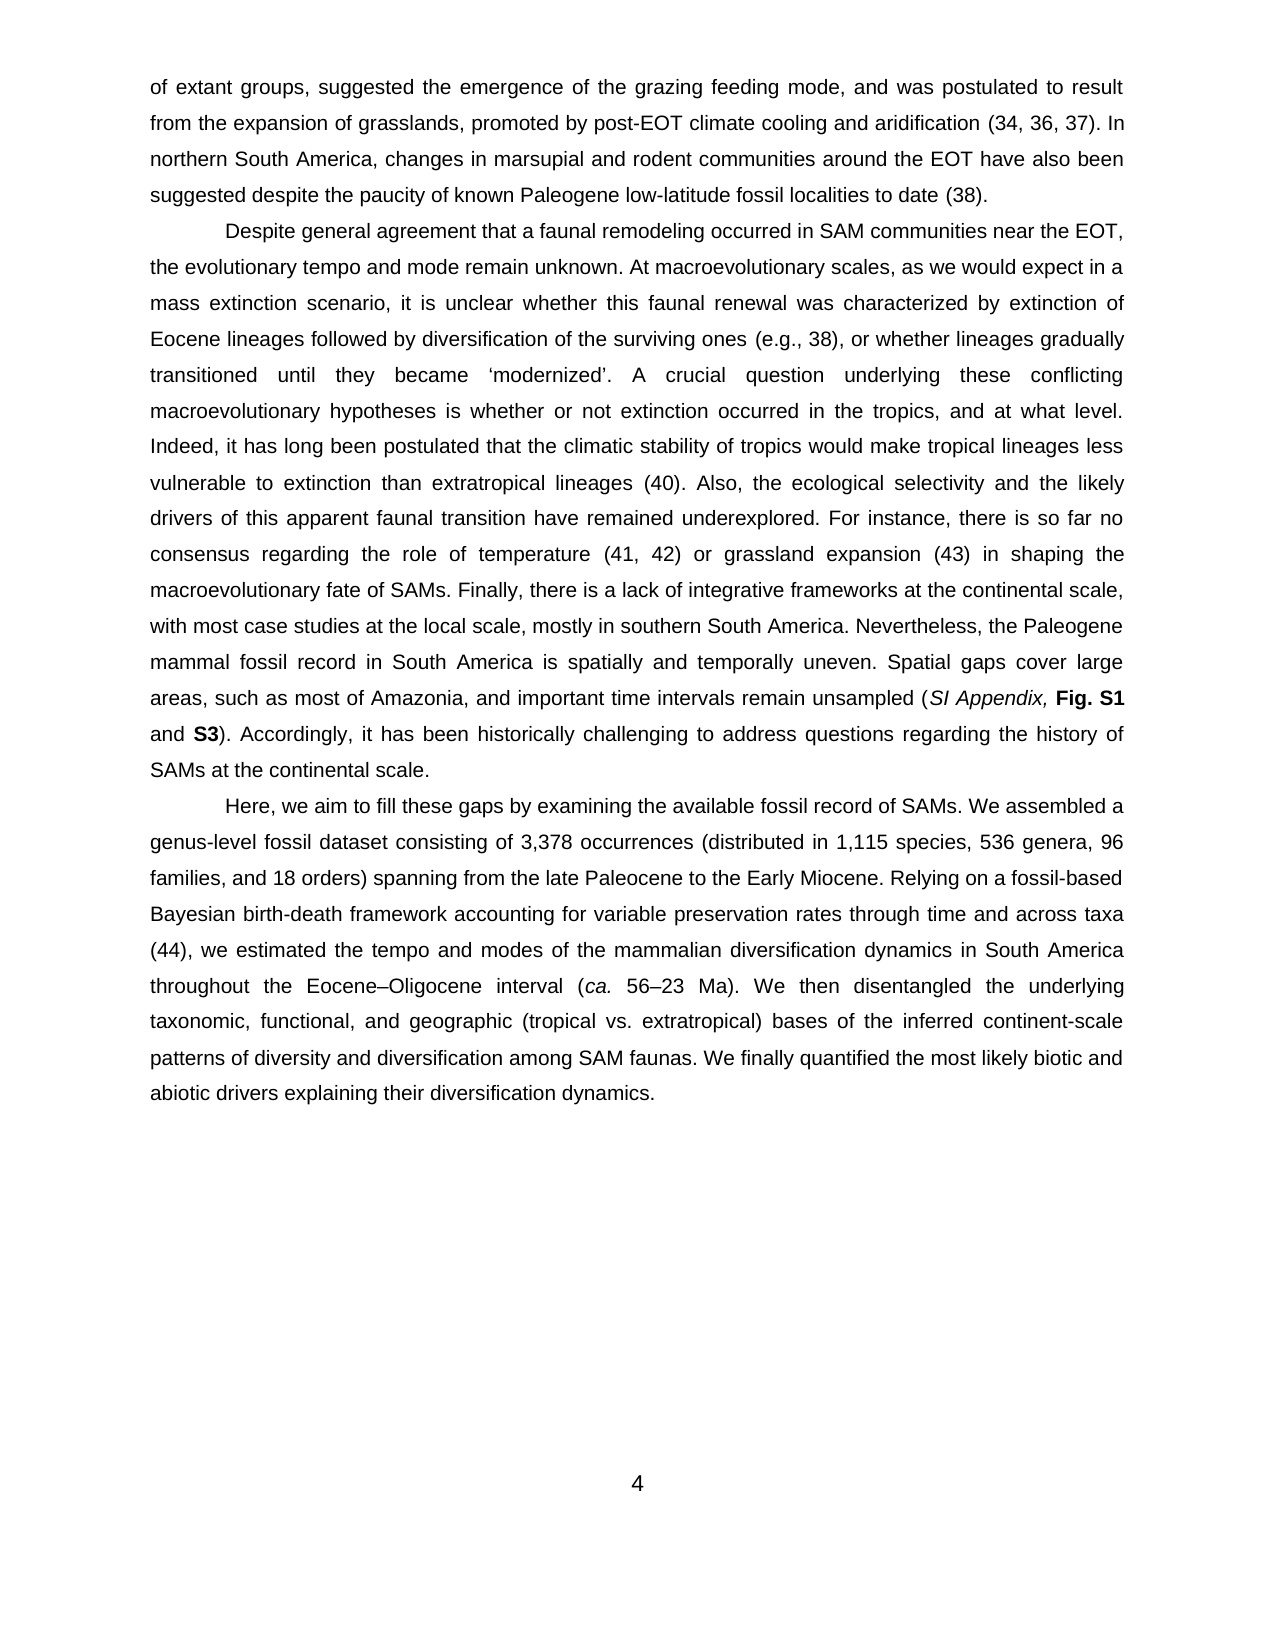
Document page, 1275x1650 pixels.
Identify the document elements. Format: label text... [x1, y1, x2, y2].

text of extant groups, suggested the emergence of the grazing feeding mode, and was postulated to result from the expansion of grasslands, promoted by post-EOT climate cooling and aridification (34, 36, 37). In northern South America, changes in marsupial and rodent communities around the EOT have also been suggested despite the paucity of known Paleogene low-latitude fossil localities to date (38). [150, 75, 1125, 207]
text Despite general agreement that a faunal remodeling occurred in SAM communities near the EOT, the evolutionary tempo and mode remain unknown. At macroevolutionary scales, as we would expect in a mass extinction scenario, it is unclear whether this faunal renewal was characterized by extinction of Eocene lineages followed by diversification of the surviving ones (e.g., 38), or whether lineages gradually transitioned until they became ‘modernized’. A crucial question underlying these conflicting macroevolutionary hypotheses is whether or not extinction occurred in the tropics, and at what level. Indeed, it has long been postulated that the climatic stability of tropics would make tropical lineages less vulnerable to extinction than extratropical lineages (40). Also, the ecological selectivity and the likely drivers of this apparent faunal transition have remained underexplored. For instance, there is so far no consensus regarding the role of temperature (41, 42) or grassland expansion (43) in shaping the macroevolutionary fate of SAMs. Finally, there is a lack of integrative frameworks at the continental scale, with most case studies at the local scale, mostly in southern South America. Nevertheless, the Paleogene mammal fossil record in South America is spatially and temporally uneven. Spatial gaps cover large areas, such as most of Amazonia, and important time intervals remain unsampled (SI Appendix, Fig. S1 and S3). Accordingly, it has been historically challenging to address questions regarding the history of SAMs at the continental scale. [150, 219, 1125, 782]
text Here, we aim to fill these gaps by examining the available fossil record of SAMs. We assembled a genus-level fossil dataset consisting of 3,378 occurrences (distributed in 1,115 species, 536 genera, 96 families, and 18 orders) spanning from the late Paleocene to the Early Miocene. Relying on a fossil-based Bayesian birth-death framework accounting for variable preservation rates through time and across taxa (44), we estimated the tempo and modes of the mammalian diversification dynamics in South America throughout the Eocene–Oligocene interval (ca. 56–23 Ma). We then disentangled the underlying taxonomic, functional, and geographic (tropical vs. extratropical) bases of the inferred continent-scale patterns of diversity and diversification among SAM faunas. We finally quantified the most likely biotic and abiotic drivers explaining their diversification dynamics. [150, 794, 1125, 1105]
